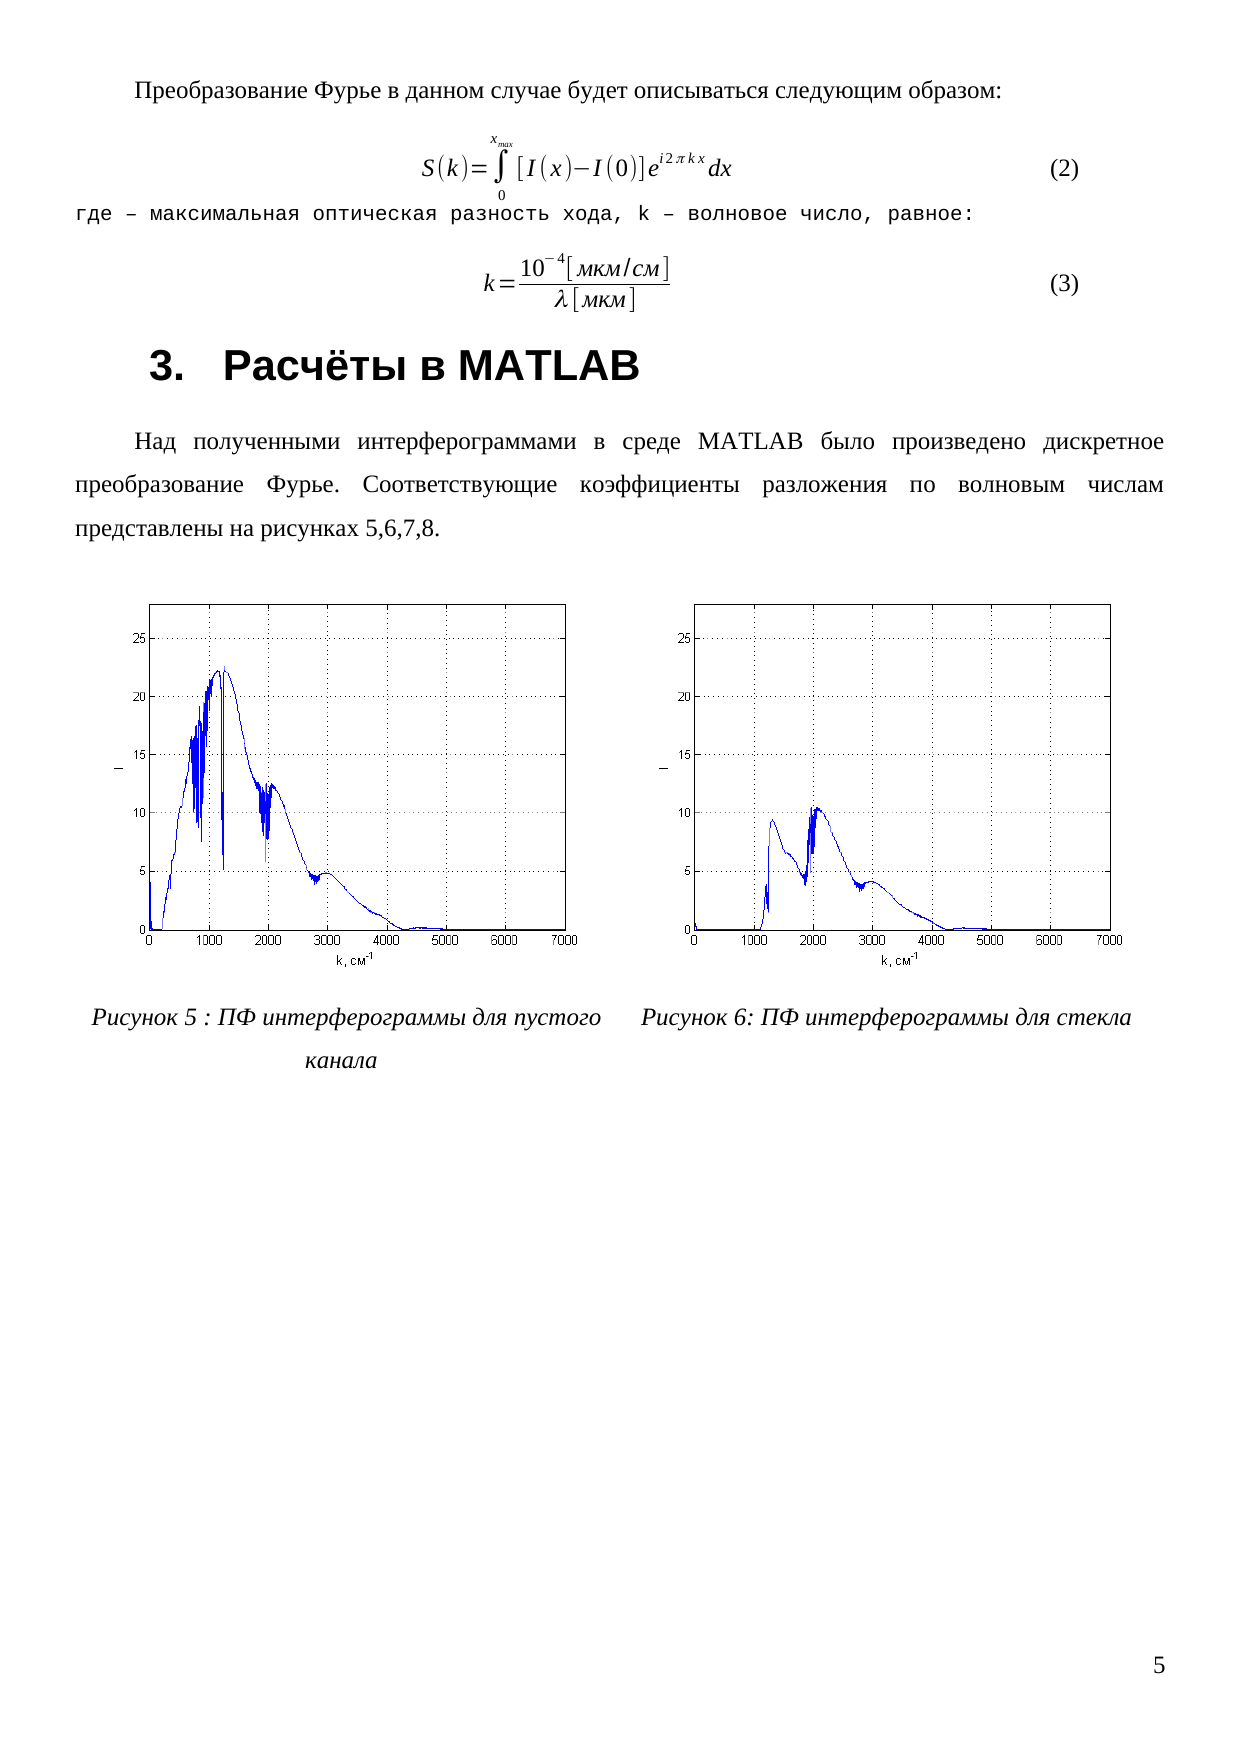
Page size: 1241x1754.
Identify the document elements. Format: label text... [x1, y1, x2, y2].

text Преобразование Фурье в данном случае будет описываться следующим образом: [75, 75, 1165, 104]
text где – максимальная оптическая разность хода, k – волновое число, равное: [75, 203, 1165, 226]
picture [80, 573, 615, 973]
text (3) [75, 250, 1165, 314]
text (2) [75, 130, 1165, 203]
table_header Рисунок 5 : ПФ интерферограммы для пустого канала [75, 568, 620, 1124]
subtitle Расчёты в MATLAB [75, 339, 1165, 389]
table_header Рисунок 6: ПФ интерферограммы для стекла [620, 568, 1165, 1124]
picture [625, 573, 1160, 973]
text Над полученными интерферограммами в среде MATLAB было произведено дискретное преобразование Фурье. Соответствующие коэффициенты разложения по волновым числам представлены на рисунках 5,6,7,8. [75, 426, 1165, 541]
